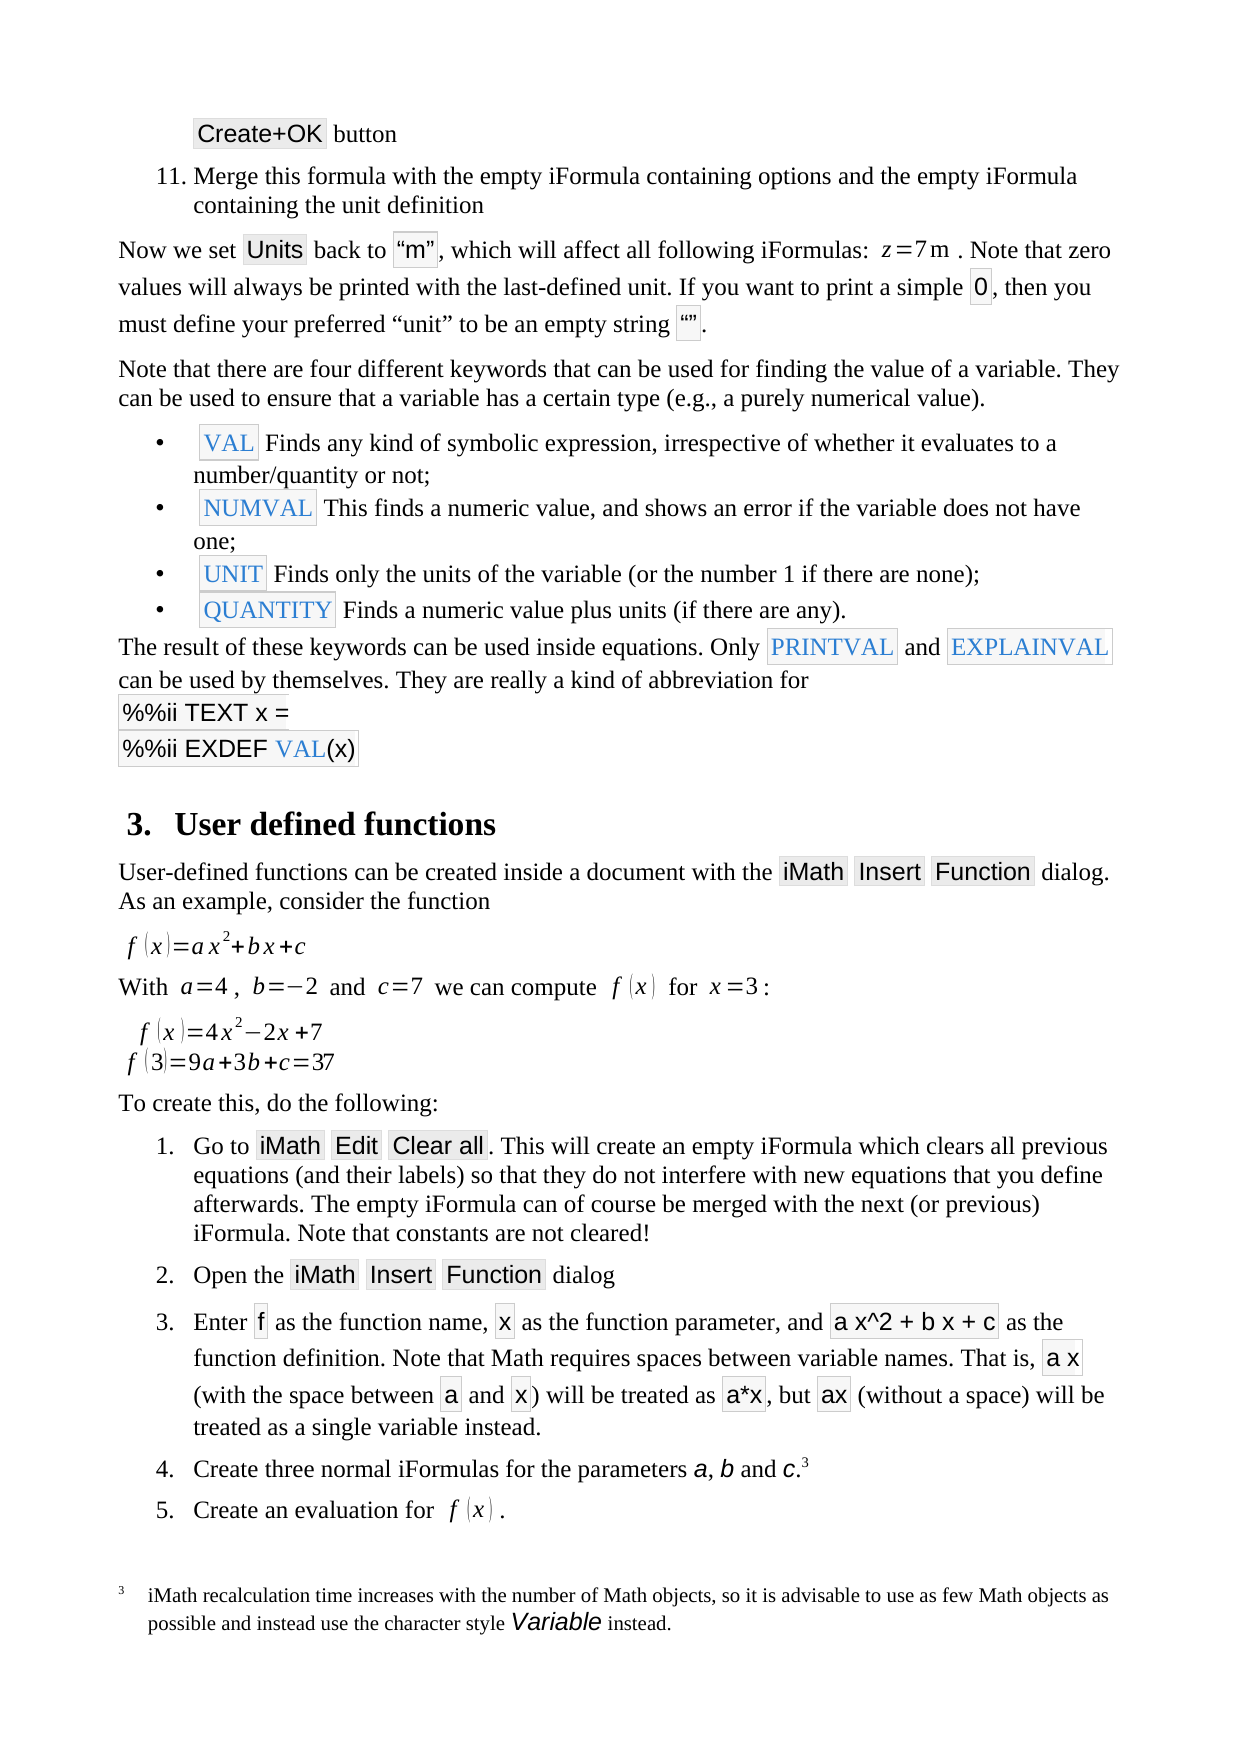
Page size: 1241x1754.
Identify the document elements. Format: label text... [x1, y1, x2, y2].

subtitle User defined functions [118, 804, 1122, 843]
list UNIT Finds only the units of the variable (or the number 1 if there are none); [267, 555, 1122, 591]
list VAL Finds any kind of symbolic expression, irrespective of whether it evaluates to a number/quantity or not; [156, 424, 1122, 489]
text Note that there are four different keywords that can be used for finding the value of a variable. They can be used to ensure that a variable has a certain type (e.g., a purely numerical value). [118, 354, 1122, 411]
list QUANTITY Finds a numeric value plus units (if there are any). [336, 591, 1122, 628]
list Create three normal iFormulas for the parameters a, b and c. [156, 1454, 1122, 1483]
list Enter f as the function name, x as the function parameter, and a x^2 + b x + c as the function definition. Note that Math requires spaces between variable names. That is, a x (with the space between a and x) will be treated as a*x, but ax (without a space) will be treated as a single variable instead. [156, 1302, 1122, 1441]
list NUMVAL This finds a numeric value, and shows an error if the variable does not have one; [156, 489, 1122, 555]
list Open the iMath Insert Function dialog [156, 1259, 290, 1290]
list iMath recalculation time increases with the number of Math objects, so it is advisable to use as few Math objects as possible and instead use the character style Variable instead. [118, 1583, 1122, 1636]
text With , and we can compute for : [118, 972, 1122, 1001]
list Open the iMath Insert Function dialog [546, 1259, 1122, 1290]
list Create an evaluation for . [156, 1495, 1122, 1524]
list Merge this formula with the empty iFormula containing options and the empty iFormula containing the unit definition [156, 161, 1122, 219]
list QUANTITY Finds a numeric value plus units (if there are any). [156, 591, 199, 628]
text The result of these keywords can be used inside equations. Only PRINTVAL and EXPLAINVAL can be used by themselves. They are really a kind of abbreviation for %%ii TEXT x = %%ii EXDEF VAL(x) [118, 628, 1122, 767]
text Now we set Units back to “m”, which will affect all following iFormulas: . Note that zero values will always be printed with the last-defined unit. If you want to print a simple 0, then you must define your preferred “unit” to be an empty string “”. [118, 231, 1122, 341]
text User-defined functions can be created inside a document with the iMath Insert Function dialog. As an example, consider the function [118, 856, 1122, 915]
text To create this, do the following: [118, 1088, 1122, 1117]
list Press the Explain value radio button and enter z as the formula text. Press the Create+OK button [327, 118, 1122, 149]
list Go to iMath Edit Clear all. This will create an empty iFormula which clears all previous equations (and their labels) so that they do not interfere with new equations that you define afterwards. The empty iFormula can of course be merged with the next (or previous) iFormula. Note that constants are not cleared! [156, 1129, 1122, 1247]
